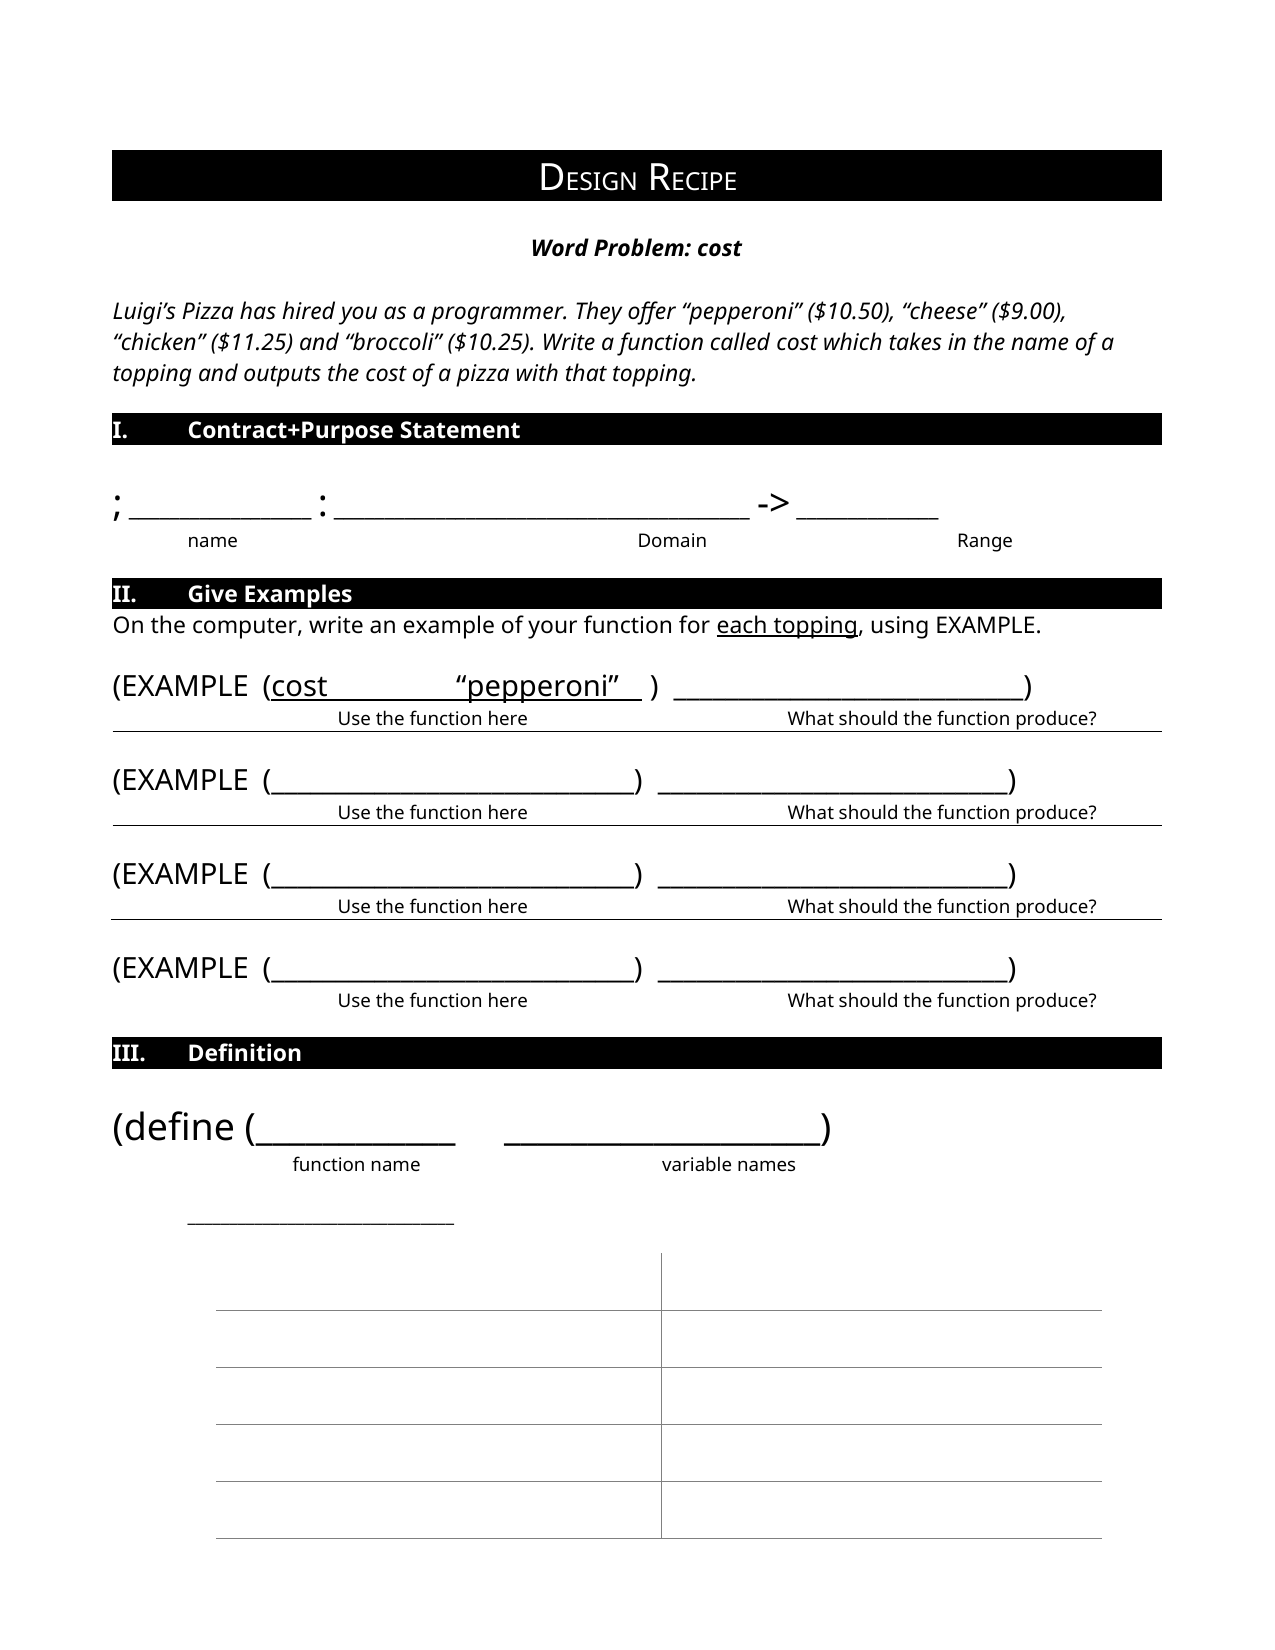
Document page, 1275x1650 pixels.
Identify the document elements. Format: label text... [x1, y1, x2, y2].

text Use the function here What should the function produce? [112, 987, 1162, 1012]
subtitle Give Examples [112, 578, 1162, 609]
text (EXAMPLE (____________________________) ___________________________) [112, 947, 1162, 987]
text name Domain Range [112, 527, 1162, 553]
table_cell [662, 1425, 1102, 1481]
text Luigi’s Pizza has hired you as a programmer. They offer “pepperoni” ($10.50), “cheese” ($9.00), “chicken” ($11.25) and “broccoli” ($10.25). Write a function called cost which takes in the name of a topping and outputs the cost of a pizza with that topping. [112, 295, 1162, 388]
table_cell [216, 1311, 661, 1367]
subtitle Contract+Purpose Statement [112, 413, 1162, 445]
table_cell [216, 1368, 661, 1424]
table_header [216, 1253, 661, 1310]
text Use the function here What should the function produce? [112, 893, 1162, 918]
text (EXAMPLE (____________________________) ___________________________) [112, 759, 1162, 799]
text (EXAMPLE (____________________________) ___________________________) [112, 853, 1162, 893]
table_cell [662, 1311, 1102, 1367]
table_cell [662, 1482, 1102, 1538]
text function name variable names [112, 1151, 1162, 1176]
subtitle Design Recipe [112, 150, 1162, 201]
table_header [662, 1253, 1102, 1310]
text On the computer, write an example of your function for each topping, using EXAMPLE. [112, 609, 1162, 640]
text (EXAMPLE (cost “pepperoni” ) ___________________________) [112, 666, 1162, 705]
table_cell [216, 1482, 661, 1538]
text ________________________________ [112, 1202, 1162, 1227]
text ; __________________ : _________________________________________ -> ______________ [112, 476, 1162, 527]
subtitle Definition [112, 1037, 1162, 1069]
text Use the function here What should the function produce? [112, 799, 1162, 825]
table_cell [662, 1368, 1102, 1424]
text Word Problem: cost [112, 232, 1162, 263]
table_cell [216, 1425, 661, 1481]
text (define (____________ ___________________) [112, 1100, 1162, 1151]
text Use the function here What should the function produce? [112, 705, 1162, 731]
